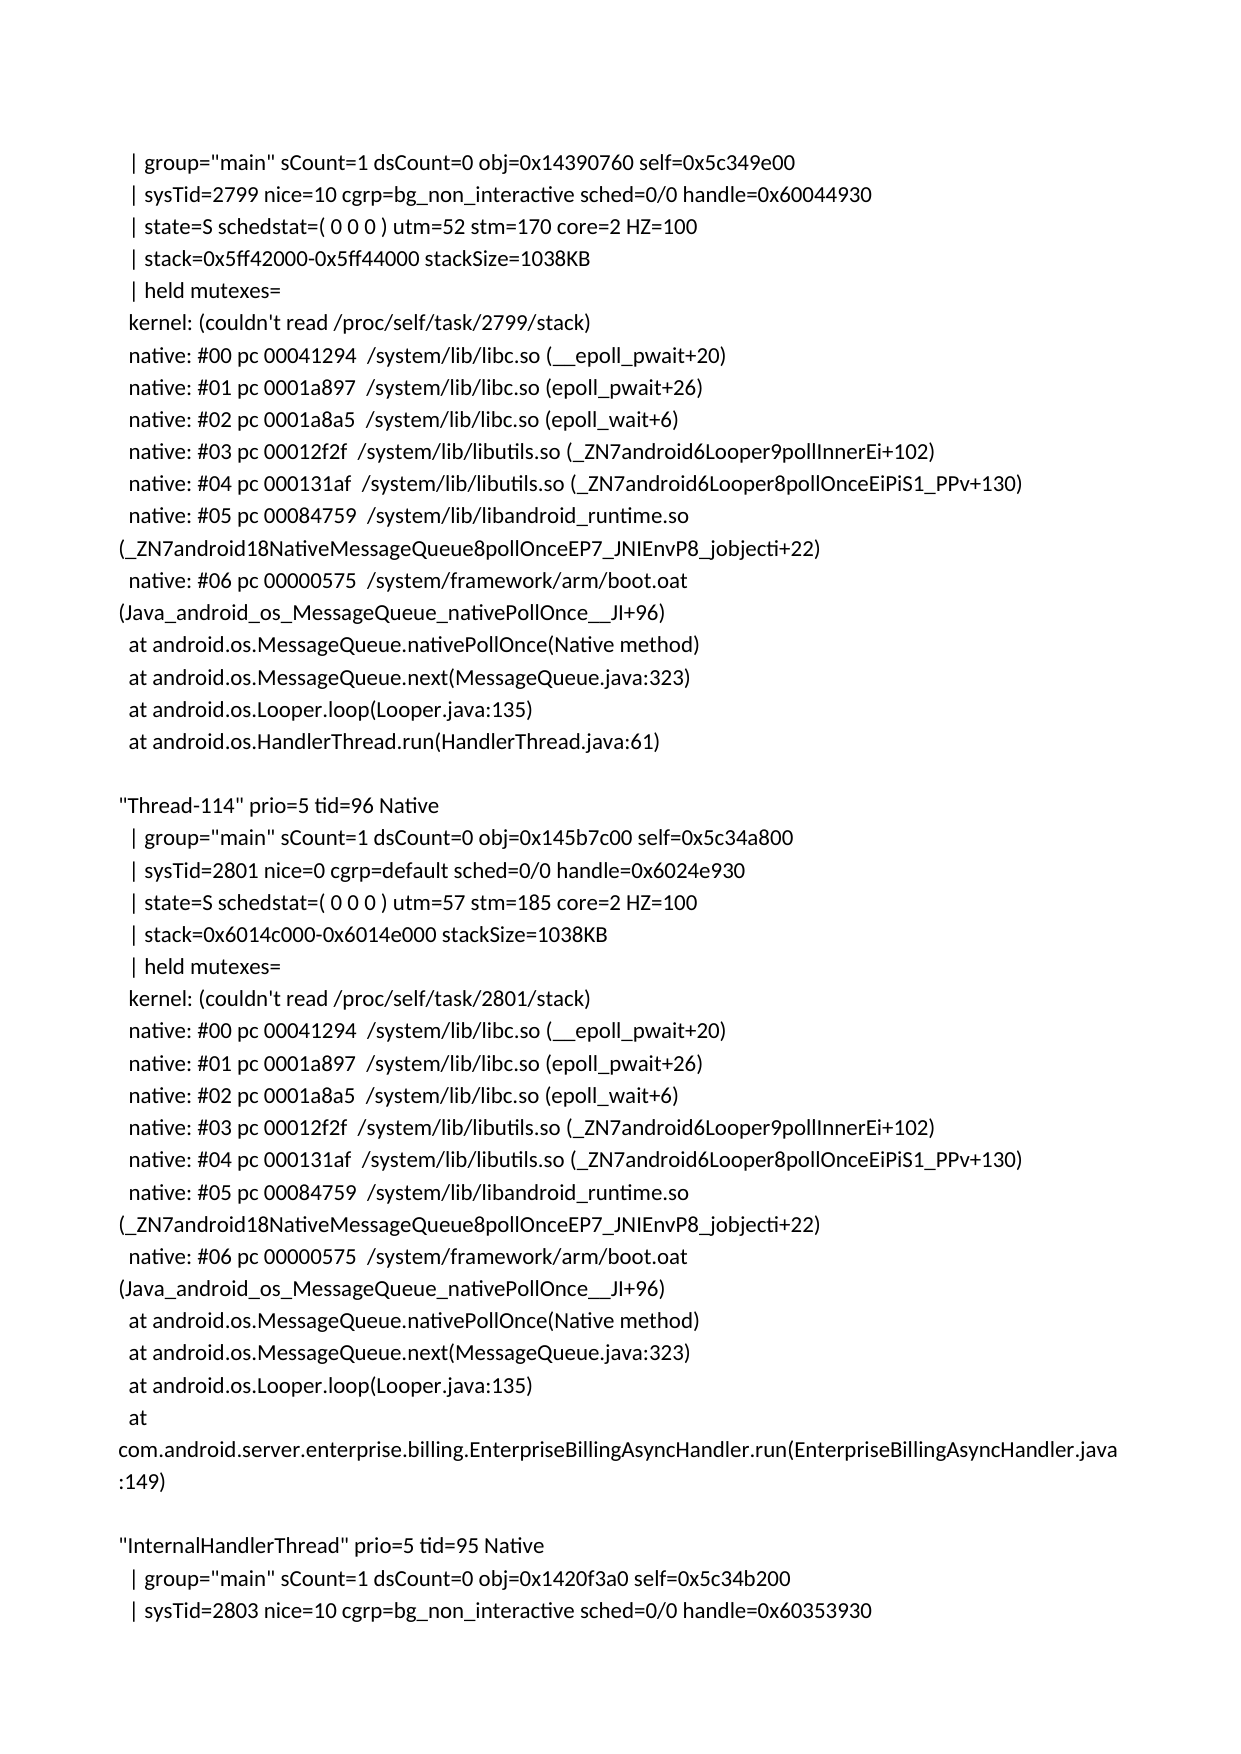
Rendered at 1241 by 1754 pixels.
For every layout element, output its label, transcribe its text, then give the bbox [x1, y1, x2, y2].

text native: #06 pc 00000575 /system/framework/arm/boot.oat (Java_android_os_MessageQueue_nativePollOnce__JI+96) [118, 1242, 1122, 1302]
text | state=S schedstat=( 0 0 0 ) utm=52 stm=170 core=2 HZ=100 [118, 212, 1122, 240]
text | sysTid=2799 nice=10 cgrp=bg_non_interactive sched=0/0 handle=0x60044930 [118, 180, 1122, 208]
text native: #04 pc 000131af /system/lib/libutils.so (_ZN7android6Looper8pollOnceEiPiS1_PPv+130) [118, 1145, 1122, 1173]
text at android.os.MessageQueue.nativePollOnce(Native method) [118, 630, 1122, 658]
text native: #05 pc 00084759 /system/lib/libandroid_runtime.so (_ZN7android18NativeMessageQueue8pollOnceEP7_JNIEnvP8_jobjecti+22) [118, 1178, 1122, 1238]
text at com.android.server.enterprise.billing.EnterpriseBillingAsyncHandler.run(EnterpriseBillingAsyncHandler.java:149) [118, 1403, 1122, 1495]
text | sysTid=2801 nice=0 cgrp=default sched=0/0 handle=0x6024e930 [118, 856, 1122, 884]
text | sysTid=2803 nice=10 cgrp=bg_non_interactive sched=0/0 handle=0x60353930 [118, 1596, 1122, 1624]
text | group="main" sCount=1 dsCount=0 obj=0x14390760 self=0x5c349e00 [118, 148, 1122, 176]
text "InternalHandlerThread" prio=5 tid=95 Native [118, 1532, 1122, 1560]
text native: #00 pc 00041294 /system/lib/libc.so (__epoll_pwait+20) [118, 341, 1122, 369]
text at android.os.HandlerThread.run(HandlerThread.java:61) [118, 727, 1122, 755]
text native: #01 pc 0001a897 /system/lib/libc.so (epoll_pwait+26) [118, 1049, 1122, 1077]
text native: #04 pc 000131af /system/lib/libutils.so (_ZN7android6Looper8pollOnceEiPiS1_PPv+130) [118, 469, 1122, 497]
text kernel: (couldn't read /proc/self/task/2801/stack) [118, 984, 1122, 1012]
text native: #02 pc 0001a8a5 /system/lib/libc.so (epoll_wait+6) [118, 405, 1122, 433]
text | group="main" sCount=1 dsCount=0 obj=0x1420f3a0 self=0x5c34b200 [118, 1564, 1122, 1592]
text at android.os.Looper.loop(Looper.java:135) [118, 695, 1122, 723]
text at android.os.MessageQueue.next(MessageQueue.java:323) [118, 1338, 1122, 1367]
text at android.os.Looper.loop(Looper.java:135) [118, 1371, 1122, 1399]
text at android.os.MessageQueue.nativePollOnce(Native method) [118, 1306, 1122, 1334]
text at android.os.MessageQueue.next(MessageQueue.java:323) [118, 663, 1122, 691]
text native: #01 pc 0001a897 /system/lib/libc.so (epoll_pwait+26) [118, 373, 1122, 401]
text native: #06 pc 00000575 /system/framework/arm/boot.oat (Java_android_os_MessageQueue_nativePollOnce__JI+96) [118, 566, 1122, 626]
text kernel: (couldn't read /proc/self/task/2799/stack) [118, 308, 1122, 337]
text "Thread-114" prio=5 tid=96 Native [118, 791, 1122, 819]
text native: #02 pc 0001a8a5 /system/lib/libc.so (epoll_wait+6) [118, 1081, 1122, 1109]
text | held mutexes= [118, 952, 1122, 980]
text native: #03 pc 00012f2f /system/lib/libutils.so (_ZN7android6Looper9pollInnerEi+102) [118, 1113, 1122, 1141]
text | stack=0x5ff42000-0x5ff44000 stackSize=1038KB [118, 244, 1122, 272]
text | stack=0x6014c000-0x6014e000 stackSize=1038KB [118, 920, 1122, 948]
text native: #00 pc 00041294 /system/lib/libc.so (__epoll_pwait+20) [118, 1017, 1122, 1045]
text | state=S schedstat=( 0 0 0 ) utm=57 stm=185 core=2 HZ=100 [118, 888, 1122, 916]
text | held mutexes= [118, 276, 1122, 304]
text | group="main" sCount=1 dsCount=0 obj=0x145b7c00 self=0x5c34a800 [118, 823, 1122, 852]
text native: #05 pc 00084759 /system/lib/libandroid_runtime.so (_ZN7android18NativeMessageQueue8pollOnceEP7_JNIEnvP8_jobjecti+22) [118, 502, 1122, 562]
text native: #03 pc 00012f2f /system/lib/libutils.so (_ZN7android6Looper9pollInnerEi+102) [118, 437, 1122, 465]
